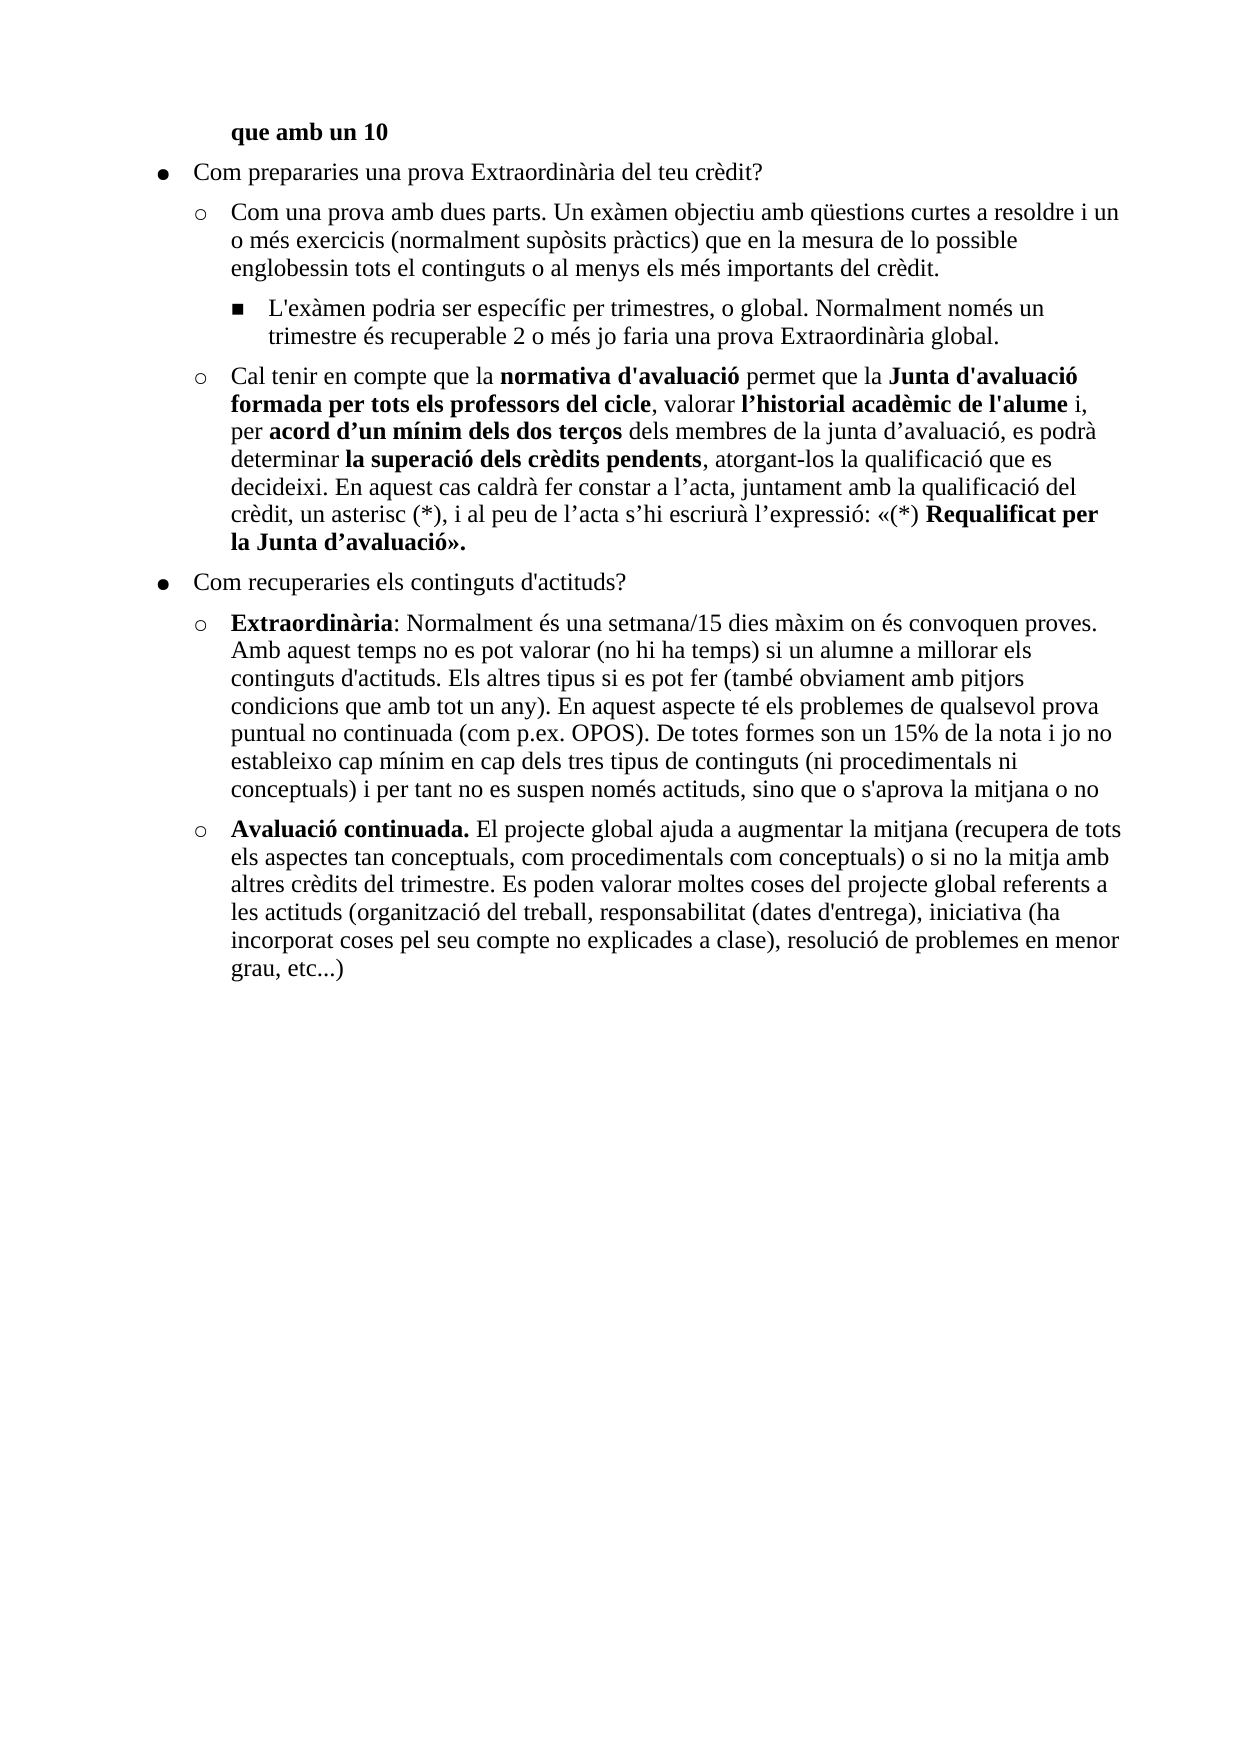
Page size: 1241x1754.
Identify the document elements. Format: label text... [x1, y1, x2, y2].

list Avaluació continuada. El projecte global ajuda a augmentar la mitjana (recupera de tots els aspectes tan conceptuals, com procedimentals com conceptuals) o si no la mitja amb altres crèdits del trimestre. Es poden valorar moltes coses del projecte global referents a les actituds (organització del treball, responsabilitat (dates d'entrega), iniciativa (ha incorporat coses pel seu compte no explicades a clase), resolució de problemes en menor grau, etc...) [193, 815, 1122, 981]
list que amb un 10 [193, 118, 1122, 146]
list Com recuperaries els continguts d'actituds? [156, 568, 1122, 596]
list L'exàmen podria ser específic per trimestres, o global. Normalment només un trimestre és recuperable 2 o més jo faria una prova Extraordinària global. [231, 294, 1122, 349]
list Com prepararies una prova Extraordinària del teu crèdit? [156, 158, 1122, 186]
list Extraordinària: Normalment és una setmana/15 dies màxim on és convoquen proves. Amb aquest temps no es pot valorar (no hi ha temps) si un alumne a millorar els continguts d'actituds. Els altres tipus si es pot fer (també obviament amb pitjors condicions que amb tot un any). En aquest aspecte té els problemes de qualsevol prova puntual no continuada (com p.ex. OPOS). De totes formes son un 15% de la nota i jo no estableixo cap mínim en cap dels tres tipus de continguts (ni procedimentals ni conceptuals) i per tant no es suspen només actituds, sino que o s'aprova la mitjana o no [193, 609, 1122, 803]
list Com una prova amb dues parts. Un exàmen objectiu amb qüestions curtes a resoldre i un o més exercicis (normalment supòsits pràctics) que en la mesura de lo possible englobessin tots el continguts o al menys els més importants del crèdit. [193, 198, 1122, 282]
list Cal tenir en compte que la normativa d'avaluació permet que la Junta d'avaluació formada per tots els professors del cicle, valorar l’historial acadèmic de l'alume i, per acord d’un mínim dels dos terços dels membres de la junta d’avaluació, es podrà determinar la superació dels crèdits pendents, atorgant-los la qualificació que es decideixi. En aquest cas caldrà fer constar a l’acta, juntament amb la qualificació del crèdit, un asterisc (*), i al peu de l’acta s’hi escriurà l’expressió: «(*) Requalificat per la Junta d’avaluació». [193, 362, 1122, 556]
